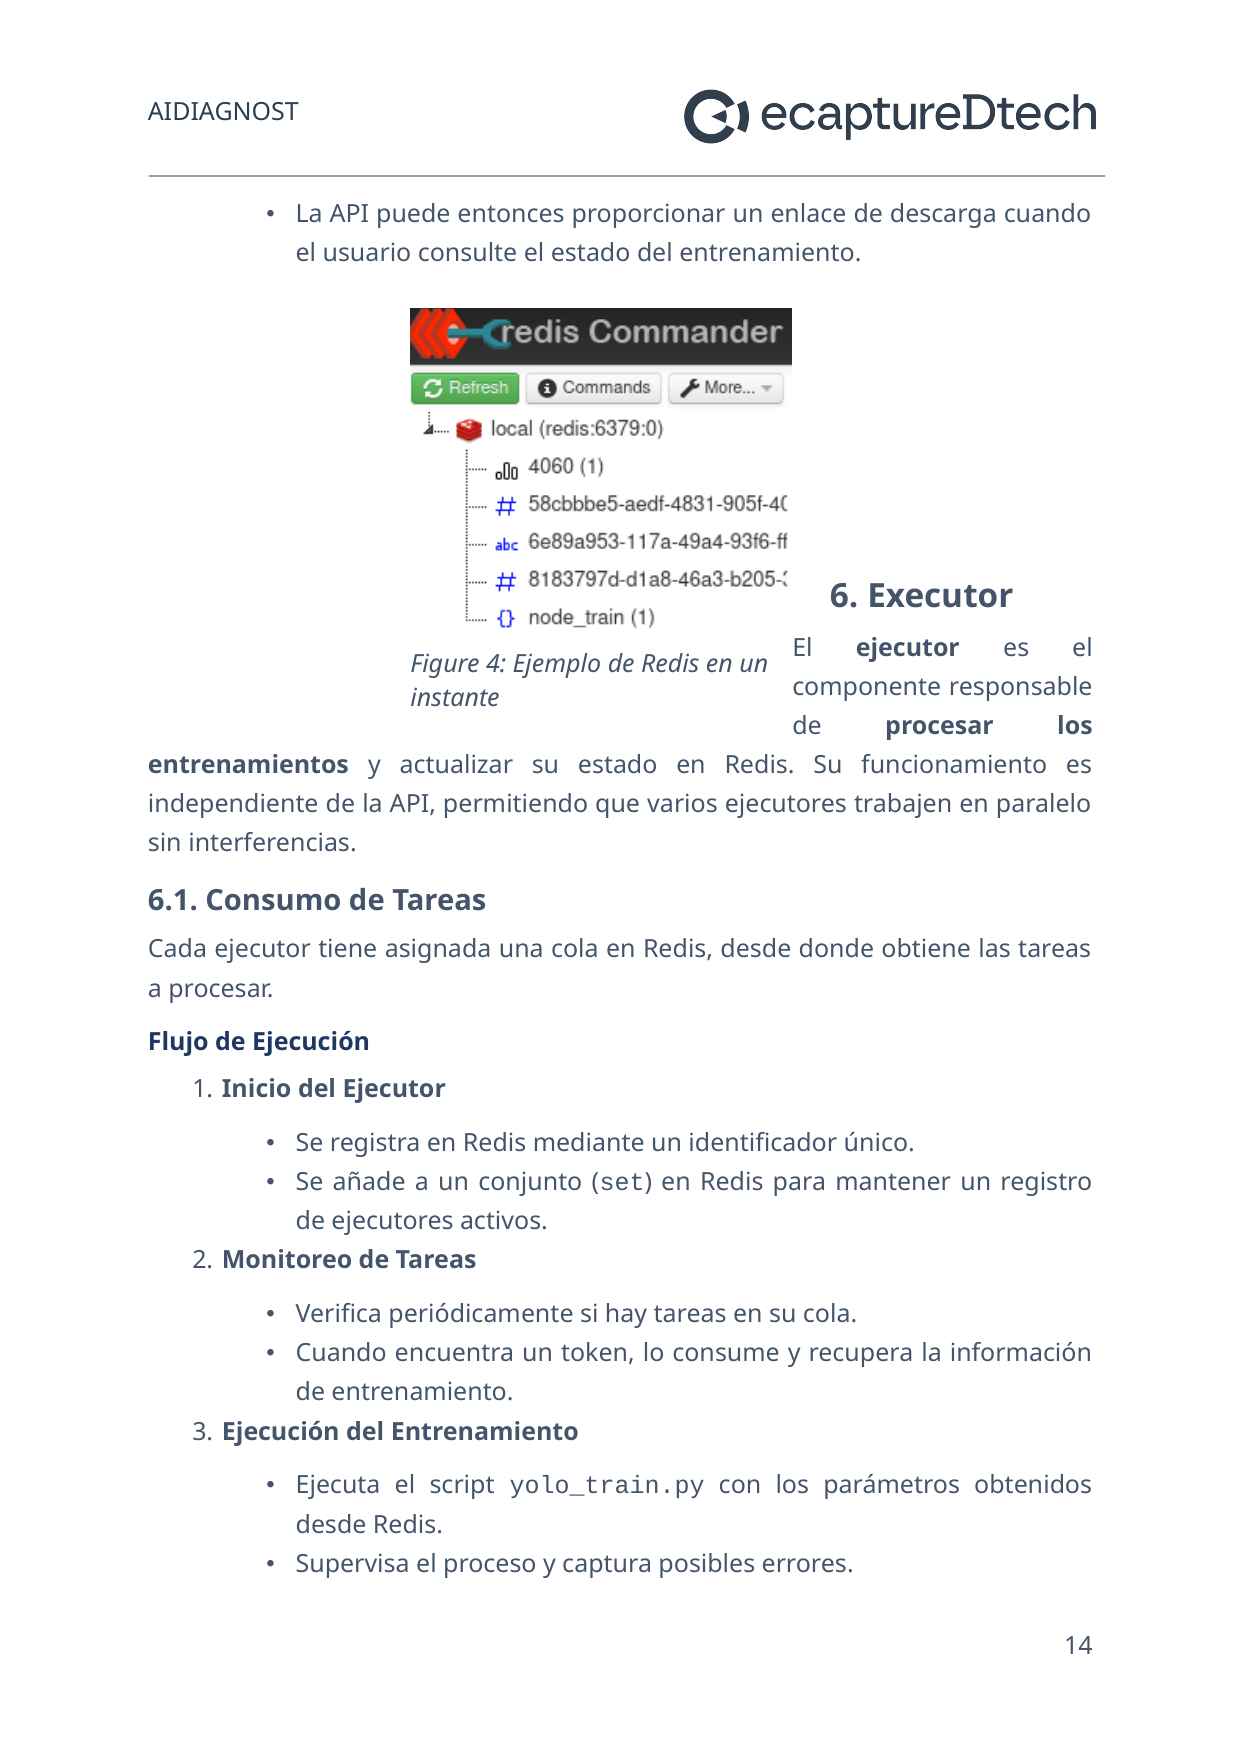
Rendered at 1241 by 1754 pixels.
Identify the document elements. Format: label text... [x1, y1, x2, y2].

text Figure 4: Ejemplo de Redis en un instante [410, 634, 792, 714]
list Supervisa el proceso y captura posibles errores. [266, 1546, 1092, 1579]
text Cada ejecutor tiene asignada una cola en Redis, desde donde obtiene las tareas a procesar. [148, 931, 1092, 1004]
list Ejecuta el script yolo_train.py con los parámetros obtenidos desde Redis. [266, 1467, 1092, 1540]
subtitle 6.1. Consumo de Tareas [148, 879, 1092, 918]
text El ejecutor es el componente responsable de procesar los entrenamientos y actualizar su estado en Redis. Su funcionamiento es independiente de la API, permitiendo que varios ejecutores trabajen en paralelo sin interferencias. [148, 629, 1092, 859]
list Verifica periódicamente si hay tareas en su cola. [266, 1296, 1092, 1330]
list Cuando encuentra un token, lo consume y recupera la información de entrenamiento. [266, 1335, 1092, 1408]
picture [148, 62, 1122, 177]
list Monitoreo de Tareas [192, 1242, 1092, 1276]
list Ejecución del Entrenamiento [192, 1413, 1092, 1447]
subtitle Flujo de Ejecución [148, 1024, 1092, 1058]
list Se añade a un conjunto (set) en Redis para mantener un registro de ejecutores activos. [266, 1163, 1092, 1237]
subtitle Executor [792, 571, 1092, 617]
picture [410, 308, 792, 634]
subtitle [185, 571, 410, 617]
list La API puede entonces proporcionar un enlace de descarga cuando el usuario consulte el estado del entrenamiento. [266, 195, 1092, 268]
list Se registra en Redis mediante un identificador único. [266, 1124, 1092, 1158]
list Inicio del Ejecutor [192, 1071, 1092, 1104]
